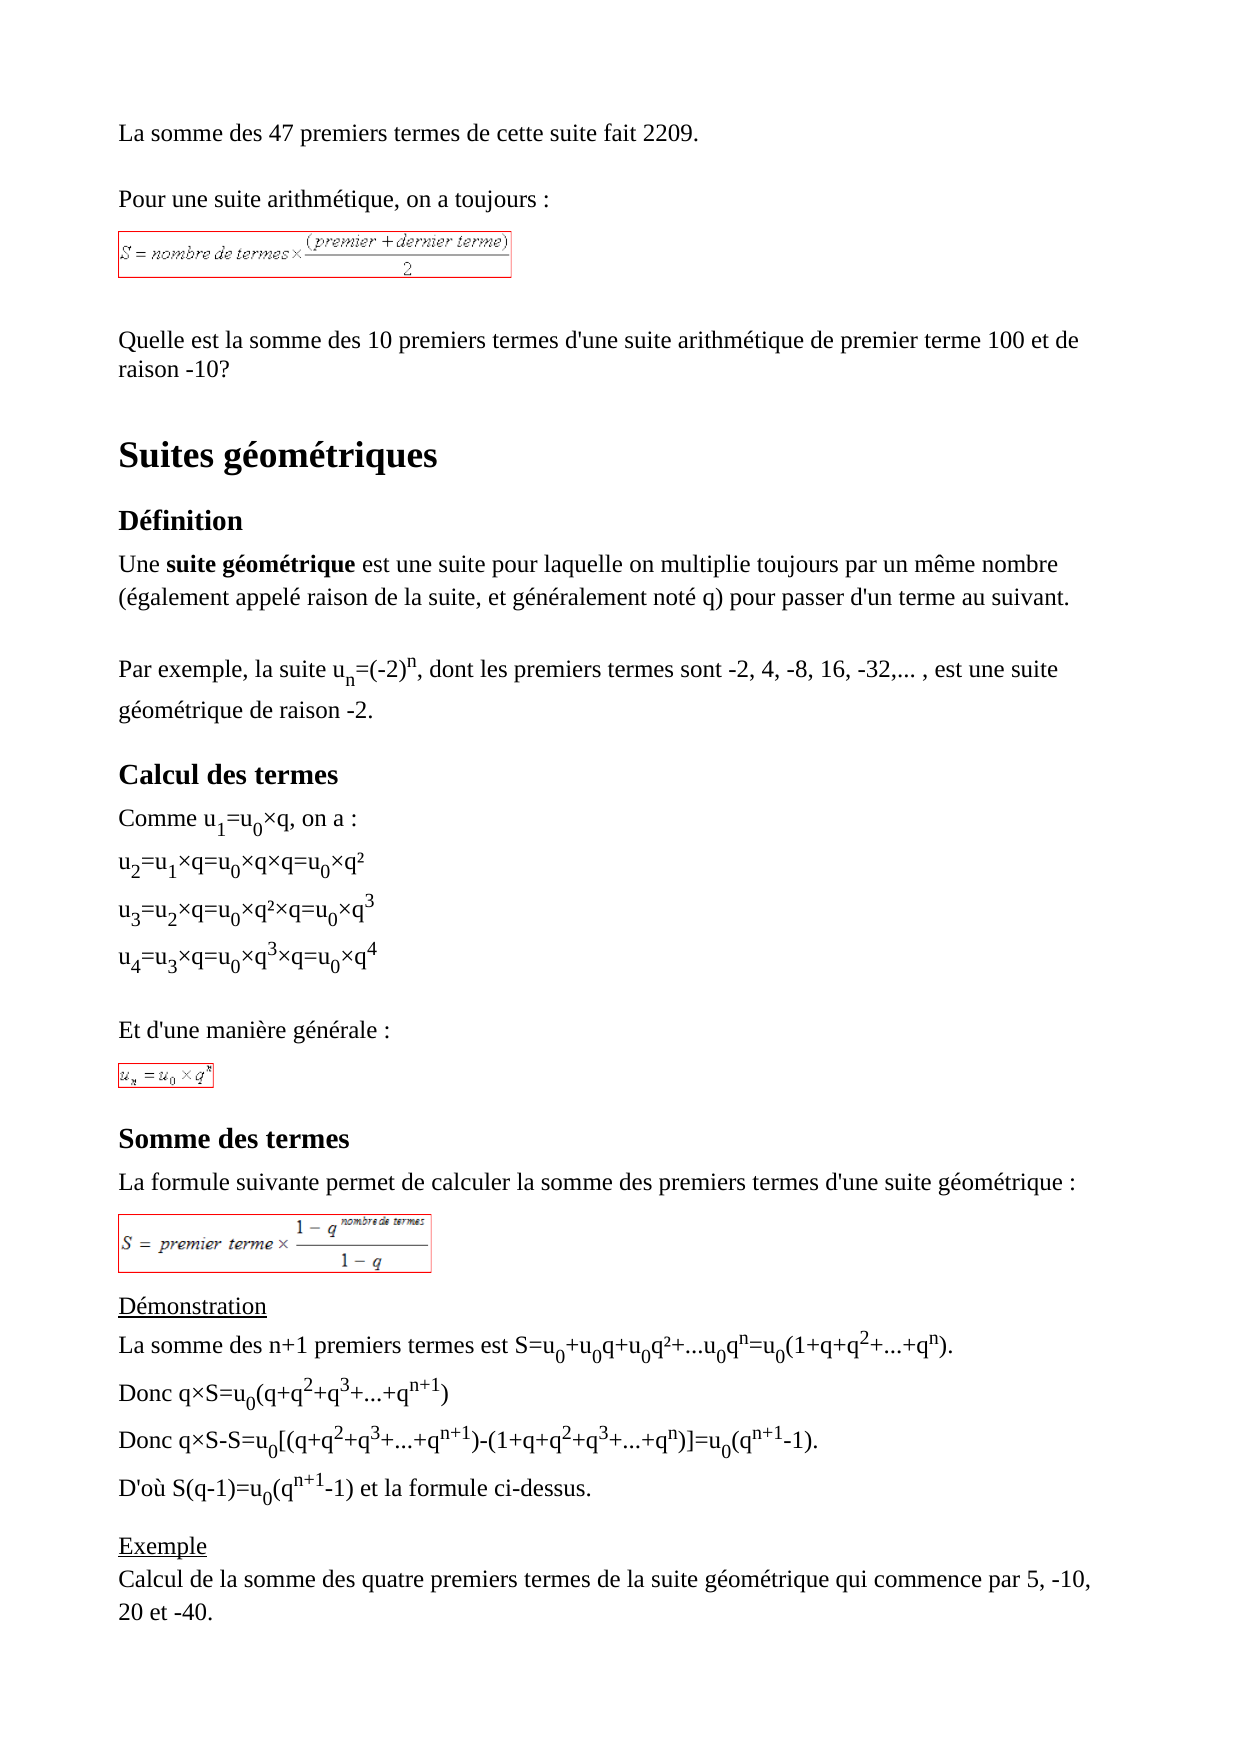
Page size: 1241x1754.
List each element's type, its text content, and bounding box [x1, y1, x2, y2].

picture [118, 1214, 432, 1273]
subtitle Calcul des termes [118, 757, 1122, 791]
text Quelle est la somme des 10 premiers termes d'une suite arithmétique de premier terme 100 et de raison -10? [118, 325, 1122, 383]
subtitle Définition [118, 503, 1122, 536]
text Exemple Calcul de la somme des quatre premiers termes de la suite géométrique qui commence par 5, -10, 20 et -40. [118, 1531, 1122, 1626]
text Une suite géométrique est une suite pour laquelle on multiplie toujours par un même nombre (également appelé raison de la suite, et généralement noté q) pour passer d'un terme au suivant. Par exemple, la suite un=(-2)n, dont les premiers termes sont -2, 4, -8, 16, -32,... , est une suite géométrique de raison -2. [118, 549, 1122, 724]
text Comme u1=u0×q, on a : u2=u1×q=u0×q×q=u0×q² u3=u2×q=u0×q²×q=u0×q3 u4=u3×q=u0×q3×q=u0×q4 Et d'une manière générale : [118, 803, 1122, 1044]
picture [118, 231, 512, 278]
subtitle Somme des termes [118, 1121, 1122, 1154]
subtitle Suites géométriques [118, 432, 1122, 476]
text La formule suivante permet de calculer la somme des premiers termes d'une suite géométrique : [118, 1167, 1122, 1196]
picture [118, 1063, 214, 1088]
text La somme des 47 premiers termes de cette suite fait 2209. Pour une suite arithmétique, on a toujours : [118, 118, 1122, 213]
text Démonstration La somme des n+1 premiers termes est S=u0+u0q+u0q²+...u0qn=u0(1+q+q2+...+qn). Donc q×S=u0(q+q2+q3+...+qn+1) Donc q×S-S=u0[(q+q2+q3+...+qn+1)-(1+q+q2+q3+...+qn)]=u0(qn+1-1). D'où S(q-1)=u0(qn+1-1) et la formule ci-dessus. [118, 1291, 1122, 1510]
